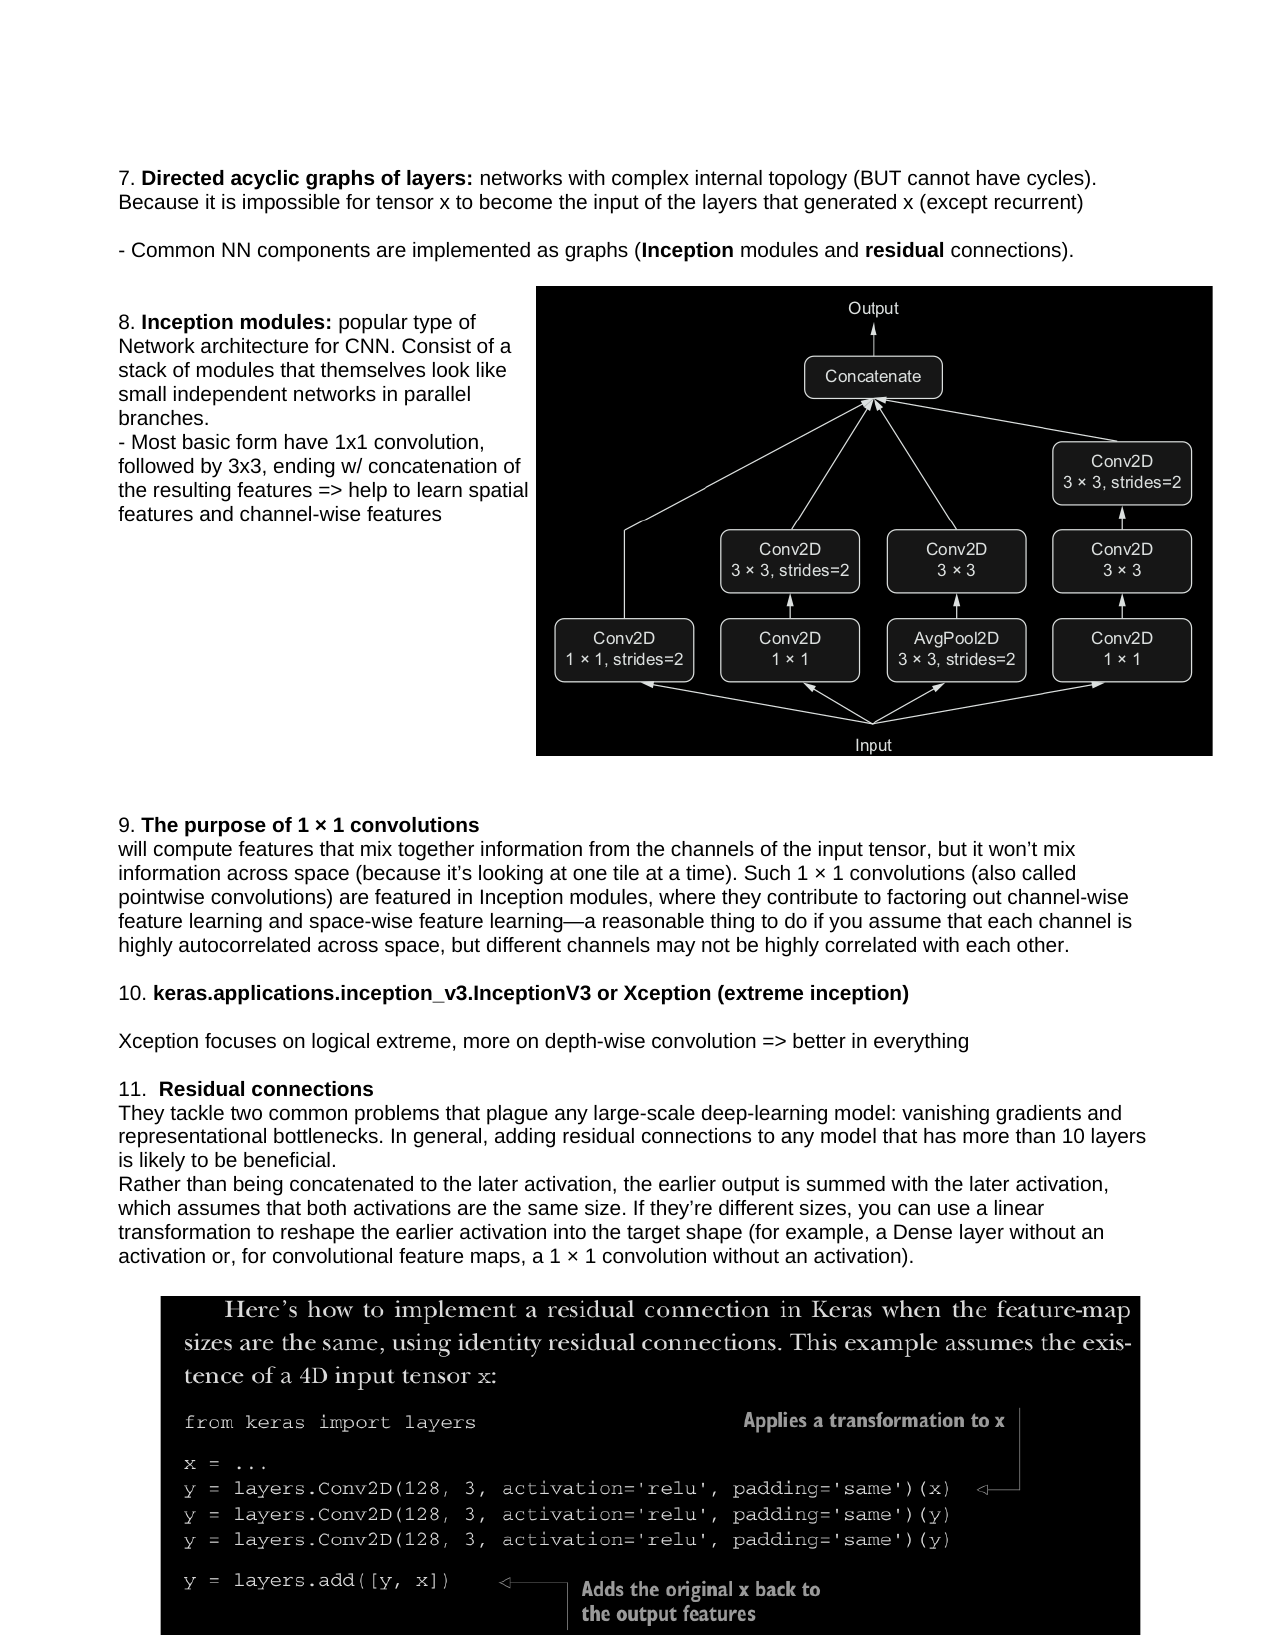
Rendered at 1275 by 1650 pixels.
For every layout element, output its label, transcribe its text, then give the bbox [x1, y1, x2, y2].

text 7. Directed acyclic graphs of layers: networks with complex internal topology (BUT cannot have cycles). Because it is impossible for tensor x to become the input of the layers that generated x (except recurrent) [118, 166, 1157, 214]
text 11. Residual connections [118, 1076, 1157, 1100]
text 8. Inception modules: popular type of Network architecture for CNN. Consist of a stack of modules that themselves look like small independent networks in parallel branches. [118, 310, 536, 429]
text - Most basic form have 1x1 convolution, followed by 3x3, ending w/ concatenation of the resulting features => help to learn spatial features and channel-wise features [118, 429, 536, 525]
text will compute features that mix together information from the channels of the input tensor, but it won’t mix information across space (because it’s looking at one tile at a time). Such 1 × 1 convolutions (also called pointwise convolutions) are featured in Inception modules, where they contribute to factoring out channel-wise feature learning and space-wise feature learning—a reasonable thing to do if you assume that each channel is [118, 837, 1157, 933]
text They tackle two common problems that plague any large-scale deep-learning model: vanishing gradients and representational bottlenecks. In general, adding residual connections to any model that has more than 10 layers is likely to be beneficial. [118, 1100, 1157, 1172]
text Xception focuses on logical extreme, more on depth-wise convolution => better in everything [118, 1028, 1157, 1052]
text - Common NN components are implemented as graphs (Inception modules and residual connections). [118, 238, 1157, 262]
text Rather than being concatenated to the later activation, the earlier output is summed with the later activation, which assumes that both activations are the same size. If they’re different sizes, you can use a linear transformation to reshape the earlier activation into the target shape (for example, a Dense layer without an activation or, for convolutional feature maps, a 1 × 1 convolution without an activation). [118, 1172, 1157, 1268]
picture [160, 1296, 1141, 1635]
picture [536, 286, 1213, 756]
text 10. keras.applications.inception_v3.InceptionV3 or Xception (extreme inception) [118, 981, 1157, 1004]
text 9. The purpose of 1 × 1 convolutions [118, 813, 1157, 837]
text highly autocorrelated across space, but different channels may not be highly correlated with each other. [118, 933, 1157, 957]
